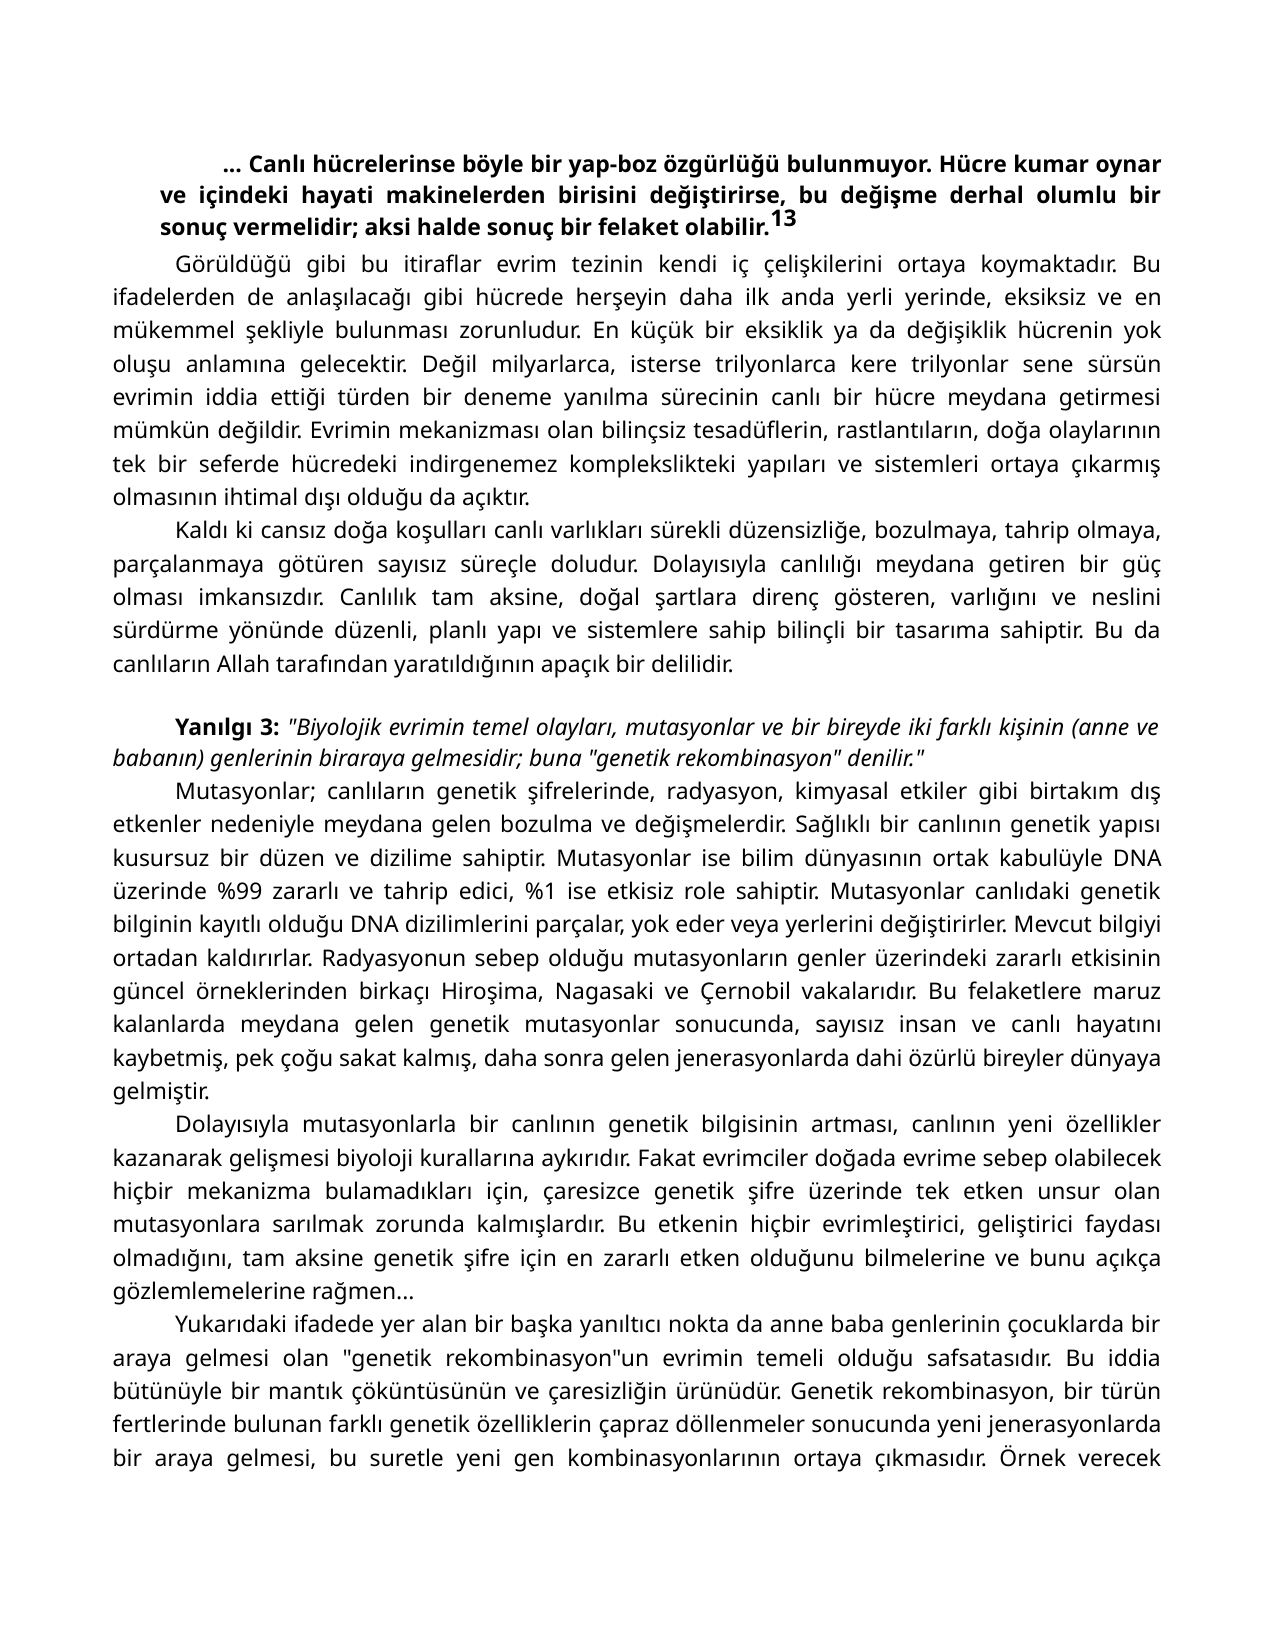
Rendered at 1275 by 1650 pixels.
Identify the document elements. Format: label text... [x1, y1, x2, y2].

text Yanılgı 3: "Biyolojik evrimin temel olayları, mutasyonlar ve bir bireyde iki farklı kişinin (anne ve babanın) genlerinin biraraya gelmesidir; buna "genetik rekombinasyon" denilir." [112, 710, 1162, 773]
text ... Canlı hücrelerinse böyle bir yap-boz özgürlüğü bulunmuyor. Hücre kumar oynar ve içindeki hayati makinelerden birisini değiştirirse, bu değişme derhal olumlu bir sonuç vermelidir; aksi halde sonuç bir felaket olabilir.13 [160, 148, 1162, 241]
text Görüldüğü gibi bu itiraflar evrim tezinin kendi iç çelişkilerini ortaya koymaktadır. Bu ifadelerden de anlaşılacağı gibi hücrede herşeyin daha ilk anda yerli yerinde, eksiksiz ve en mükemmel şekliyle bulunması zorunludur. En küçük bir eksiklik ya da değişiklik hücrenin yok oluşu anlamına gelecektir. Değil milyarlarca, isterse trilyonlarca kere trilyonlar sene sürsün evrimin iddia ettiği türden bir deneme yanılma sürecinin canlı bir hücre meydana getirmesi mümkün değildir. Evrimin mekanizması olan bilinçsiz tesadüflerin, rastlantıların, doğa olaylarının tek bir seferde hücredeki indirgenemez komplekslikteki yapıları ve sistemleri ortaya çıkarmış olmasının ihtimal dışı olduğu da açıktır. [112, 246, 1162, 512]
text Dolayısıyla mutasyonlarla bir canlının genetik bilgisinin artması, canlının yeni özellikler kazanarak gelişmesi biyoloji kurallarına aykırıdır. Fakat evrimciler doğada evrime sebep olabilecek hiçbir mekanizma bulamadıkları için, çaresizce genetik şifre üzerinde tek etken unsur olan mutasyonlara sarılmak zorunda kalmışlardır. Bu etkenin hiçbir evrimleştirici, geliştirici faydası olmadığını, tam aksine genetik şifre için en zararlı etken olduğunu bilmelerine ve bunu açıkça gözlemlemelerine rağmen... [112, 1106, 1162, 1306]
text Kaldı ki cansız doğa koşulları canlı varlıkları sürekli düzensizliğe, bozulmaya, tahrip olmaya, parçalanmaya götüren sayısız süreçle doludur. Dolayısıyla canlılığı meydana getiren bir güç olması imkansızdır. Canlılık tam aksine, doğal şartlara direnç gösteren, varlığını ve neslini sürdürme yönünde düzenli, planlı yapı ve sistemlere sahip bilinçli bir tasarıma sahiptir. Bu da canlıların Allah tarafından yaratıldığının apaçık bir delilidir. [112, 512, 1162, 679]
text Yukarıdaki ifadede yer alan bir başka yanıltıcı nokta da anne baba genlerinin çocuklarda bir araya gelmesi olan "genetik rekombinasyon"un evrimin temeli olduğu safsatasıdır. Bu iddia bütünüyle bir mantık çöküntüsünün ve çaresizliğin ürünüdür. Genetik rekombinasyon, bir türün fertlerinde bulunan farklı genetik özelliklerin çapraz döllenmeler sonucunda yeni jenerasyonlarda bir araya gelmesi, bu suretle yeni gen kombinasyonlarının ortaya çıkmasıdır. Örnek verecek [112, 1306, 1162, 1473]
text Mutasyonlar; canlıların genetik şifrelerinde, radyasyon, kimyasal etkiler gibi birtakım dış etkenler nedeniyle meydana gelen bozulma ve değişmelerdir. Sağlıklı bir canlının genetik yapısı kusursuz bir düzen ve dizilime sahiptir. Mutasyonlar ise bilim dünyasının ortak kabulüyle DNA üzerinde %99 zararlı ve tahrip edici, %1 ise etkisiz role sahiptir. Mutasyonlar canlıdaki genetik bilginin kayıtlı olduğu DNA dizilimlerini parçalar, yok eder veya yerlerini değiştirirler. Mevcut bilgiyi ortadan kaldırırlar. Radyasyonun sebep olduğu mutasyonların genler üzerindeki zararlı etkisinin güncel örneklerinden birkaçı Hiroşima, Nagasaki ve Çernobil vakalarıdır. Bu felaketlere maruz kalanlarda meydana gelen genetik mutasyonlar sonucunda, sayısız insan ve canlı hayatını kaybetmiş, pek çoğu sakat kalmış, daha sonra gelen jenerasyonlarda dahi özürlü bireyler dünyaya gelmiştir. [112, 773, 1162, 1106]
